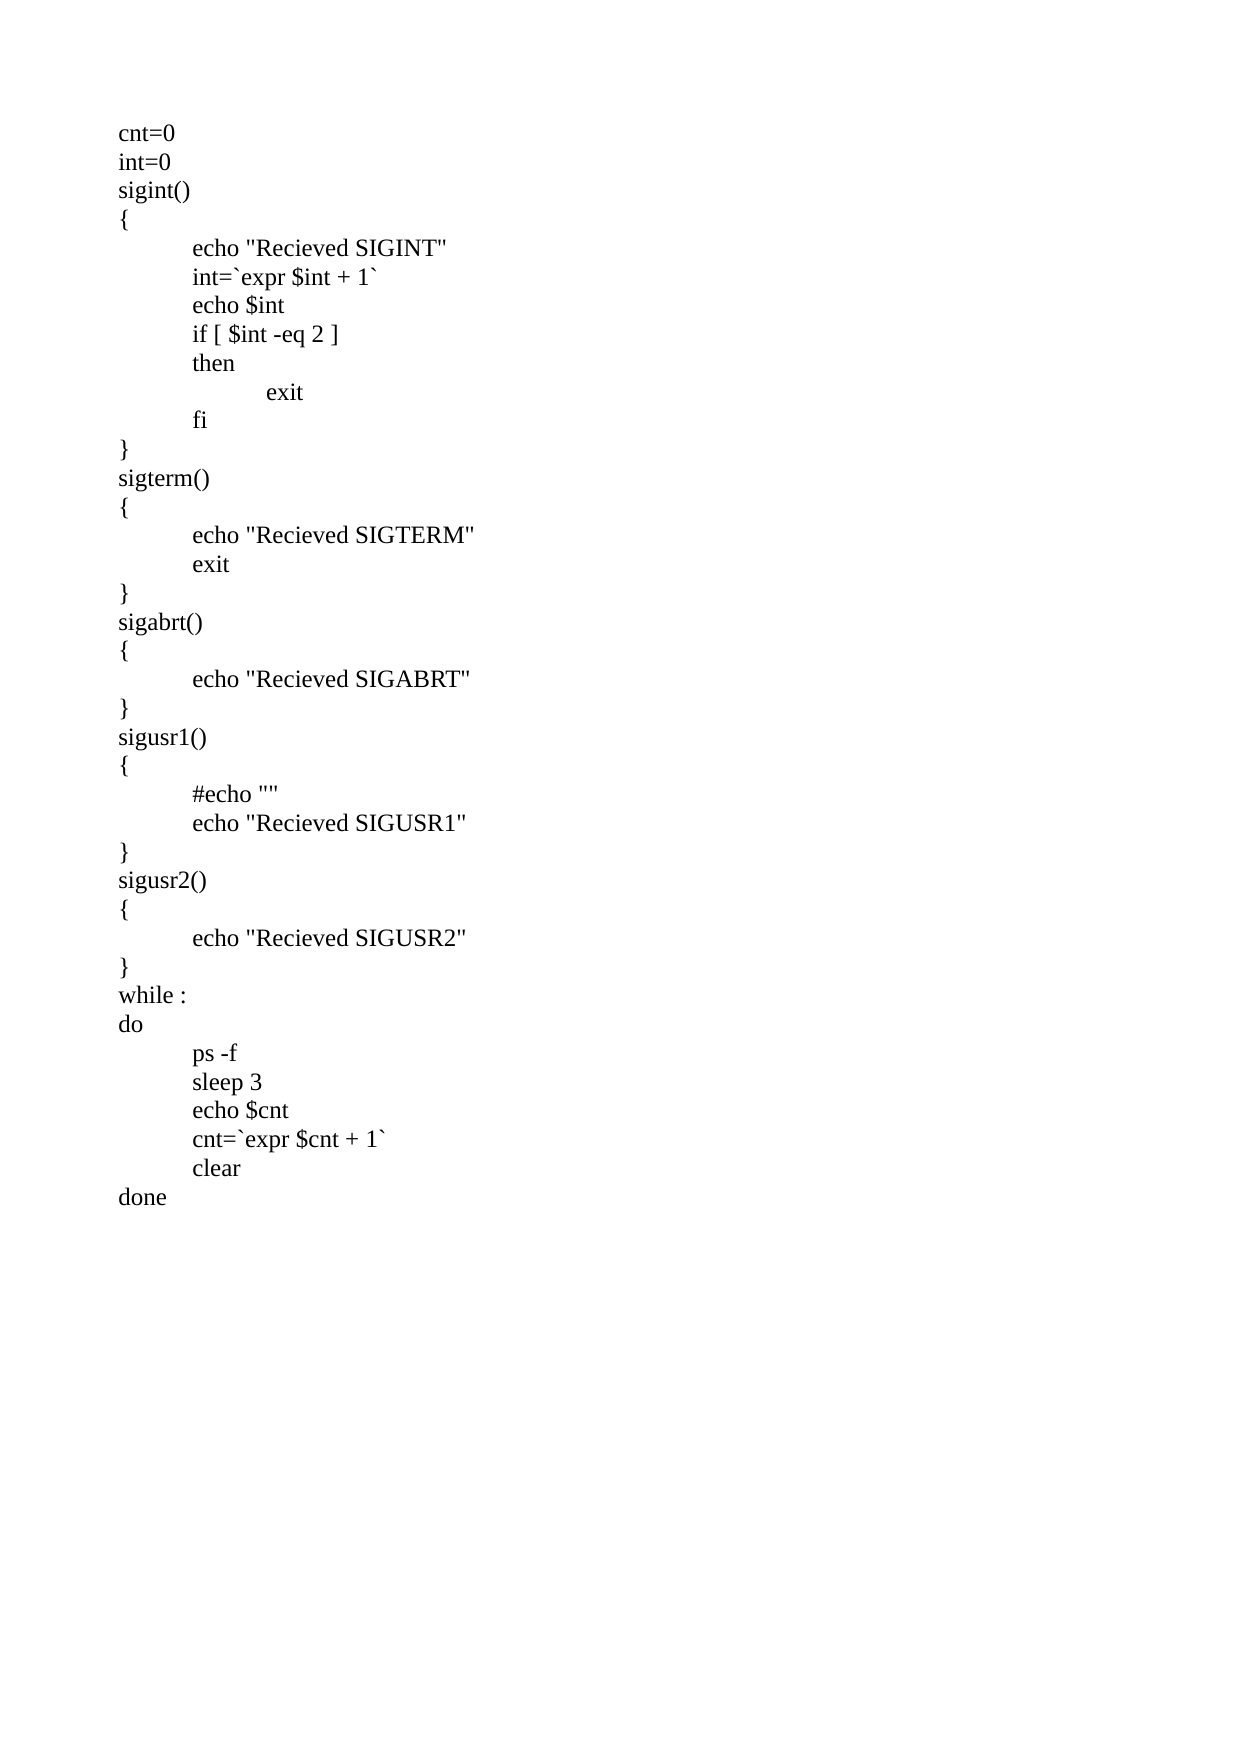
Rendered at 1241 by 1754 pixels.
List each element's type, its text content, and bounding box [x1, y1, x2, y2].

text sigusr1() [118, 722, 1122, 751]
text sigint() [118, 176, 1122, 204]
text if [ $int -eq 2 ] [118, 319, 1122, 348]
text } [118, 434, 1122, 463]
text } [118, 578, 1122, 607]
text while : [118, 981, 1122, 1009]
text cnt=0 [118, 118, 1122, 147]
text { [118, 492, 1122, 521]
text { [118, 894, 1122, 923]
text int=`expr $int + 1` [118, 262, 1122, 291]
text done [118, 1182, 1122, 1211]
text sleep 3 [118, 1067, 1122, 1096]
text } [118, 693, 1122, 722]
text sigterm() [118, 463, 1122, 492]
text exit [118, 549, 1122, 578]
text echo "Recieved SIGABRT" [118, 664, 1122, 693]
text exit [118, 377, 1122, 406]
text then [118, 348, 1122, 377]
text int=0 [118, 147, 1122, 176]
text echo "Recieved SIGTERM" [118, 521, 1122, 549]
text } [118, 952, 1122, 981]
text cnt=`expr $cnt + 1` [118, 1124, 1122, 1153]
text do [118, 1009, 1122, 1038]
text echo $cnt [118, 1096, 1122, 1124]
text echo $int [118, 291, 1122, 319]
text ps -f [118, 1038, 1122, 1067]
text echo "Recieved SIGUSR1" [118, 808, 1122, 837]
text sigusr2() [118, 866, 1122, 894]
text #echo "" [118, 779, 1122, 808]
text echo "Recieved SIGUSR2" [118, 923, 1122, 952]
text } [118, 837, 1122, 866]
text echo "Recieved SIGINT" [118, 233, 1122, 262]
text { [118, 751, 1122, 779]
text sigabrt() [118, 607, 1122, 636]
text { [118, 636, 1122, 664]
text fi [118, 406, 1122, 434]
text { [118, 204, 1122, 233]
text clear [118, 1153, 1122, 1182]
